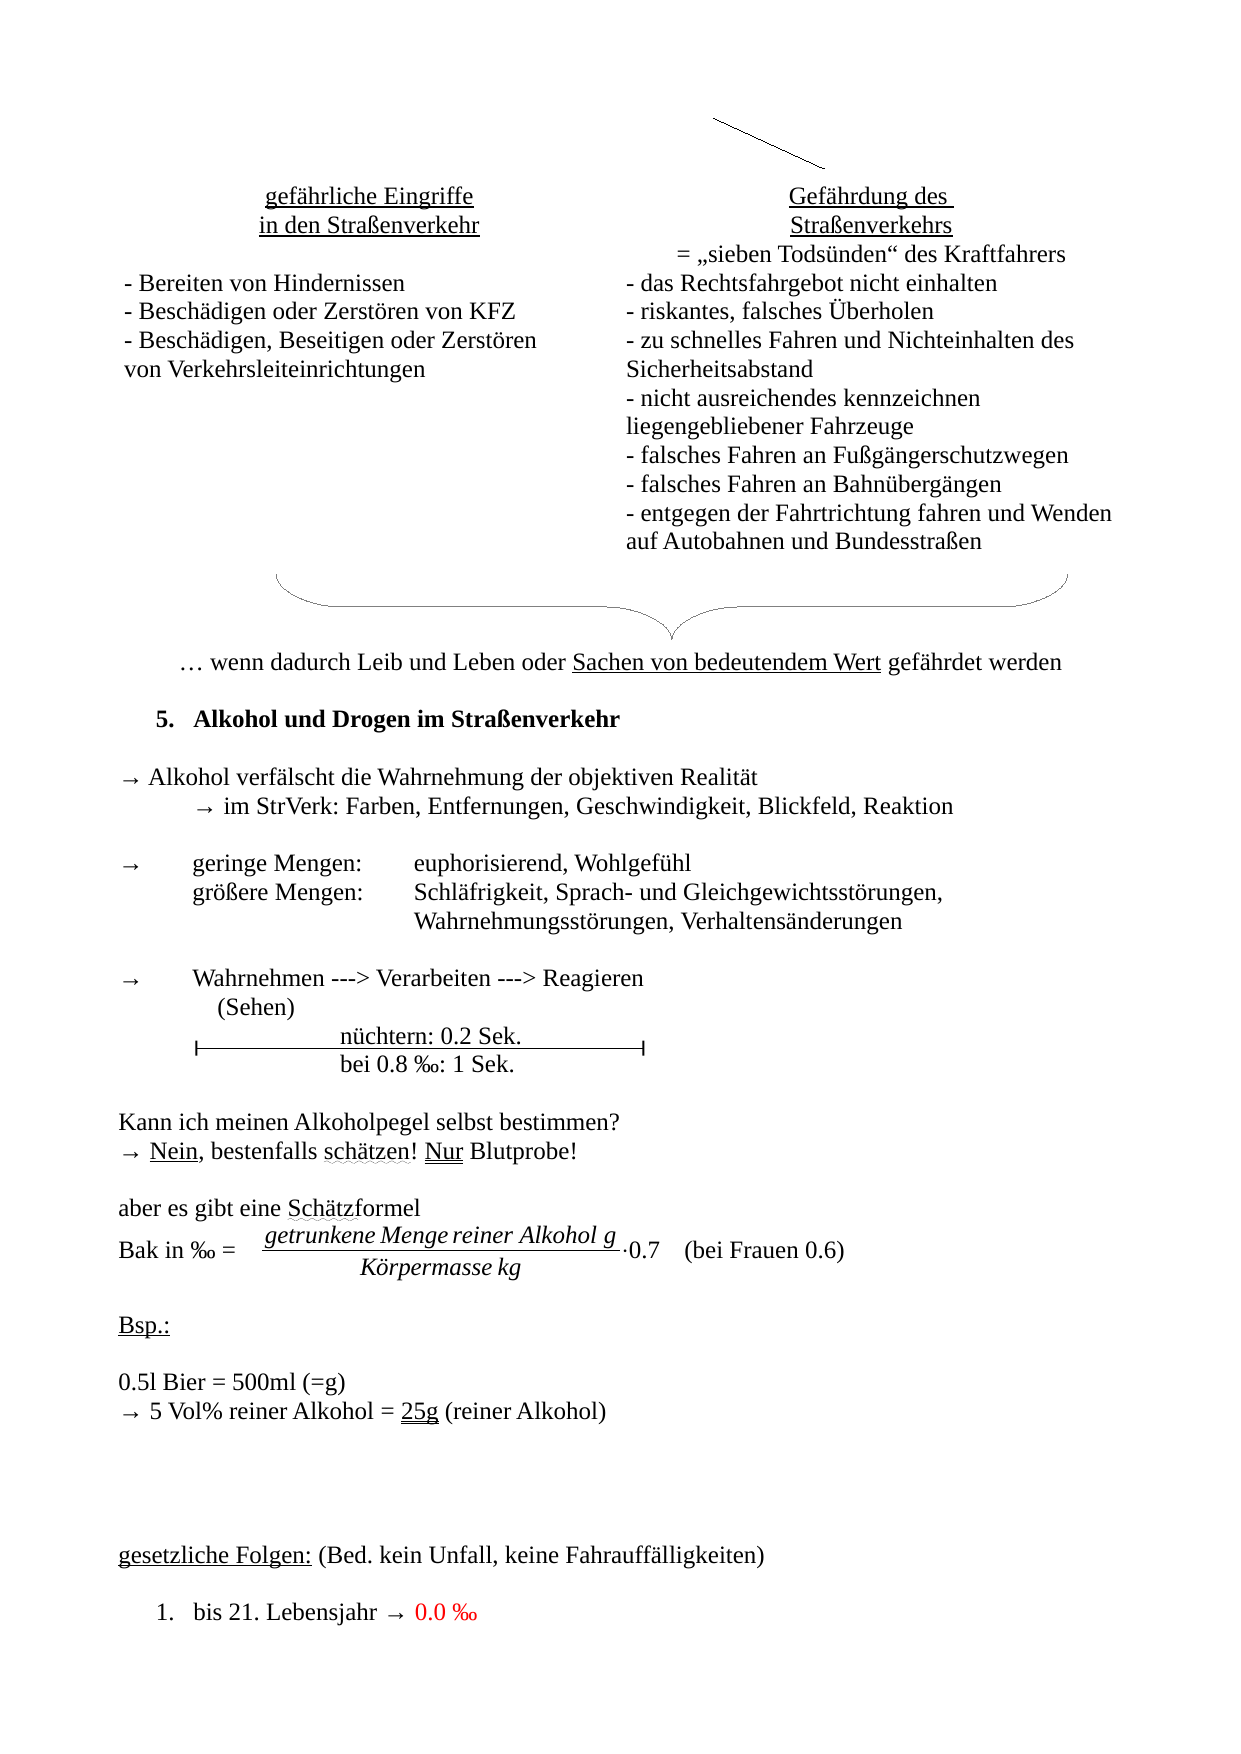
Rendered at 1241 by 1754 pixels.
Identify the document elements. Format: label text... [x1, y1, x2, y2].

table_header gefährliche Eingriffe in den Straßenverkehr - Bereiten von Hindernissen - Beschädigen oder Zerstören von KFZ - Beschädigen, Beseitigen oder Zerstören von Verkehrsleiteinrichtungen [118, 176, 620, 561]
text aber es gibt eine Schätzformel [118, 1193, 1122, 1222]
text → Alkohol verfälscht die Wahrnehmung der objektiven Realität [118, 762, 1122, 791]
text 0.5l Bier = 500ml (=g) [118, 1367, 1122, 1396]
list Alkohol und Drogen im Straßenverkehr [156, 704, 1122, 733]
text Bsp.: [118, 1310, 1122, 1338]
text nüchtern: 0.2 Sek. [118, 1021, 1122, 1049]
text Bak in ‰ = (bei Frauen 0.6) [118, 1222, 1122, 1281]
text Kann ich meinen Alkoholpegel selbst bestimmen? [118, 1107, 1122, 1136]
table_header Gefährdung des Straßenverkehrs = „sieben Todsünden“ des Kraftfahrers - das Rechtsfahrgebot nicht einhalten - riskantes, falsches Überholen - zu schnelles Fahren und Nichteinhalten des Sicherheitsabstand - nicht ausreichendes kennzeichnen liegengebliebener Fahrzeuge - falsches Fahren an Fußgängerschutzwegen - falsches Fahren an Bahnübergängen - entgegen der Fahrtrichtung fahren und Wenden auf Autobahnen und Bundesstraßen [620, 176, 1122, 561]
list bis 21. Lebensjahr → 0.0 ‰ [156, 1597, 1122, 1626]
text größere Mengen: Schläfrigkeit, Sprach- und Gleichgewichtsstörungen, Wahrnehmungsstörungen, Verhaltensänderungen [118, 877, 1122, 934]
text → Nein, bestenfalls schätzen! Nur Blutprobe! [118, 1136, 1122, 1164]
text → im StrVerk: Farben, Entfernungen, Geschwindigkeit, Blickfeld, Reaktion [118, 791, 1122, 819]
text → 5 Vol% reiner Alkohol = 25g (reiner Alkohol) [118, 1396, 1122, 1425]
text → Wahrnehmen ---> Verarbeiten ---> Reagieren [118, 963, 1122, 992]
text → geringe Mengen: euphorisierend, Wohlgefühl [118, 848, 1122, 877]
text bei 0.8 ‰: 1 Sek. [118, 1049, 1122, 1078]
text … wenn dadurch Leib und Leben oder Sachen von bedeutendem Wert gefährdet werden [118, 647, 1122, 676]
text (Sehen) [118, 992, 1122, 1021]
text gesetzliche Folgen: (Bed. kein Unfall, keine Fahrauffälligkeiten) [118, 1540, 1122, 1568]
